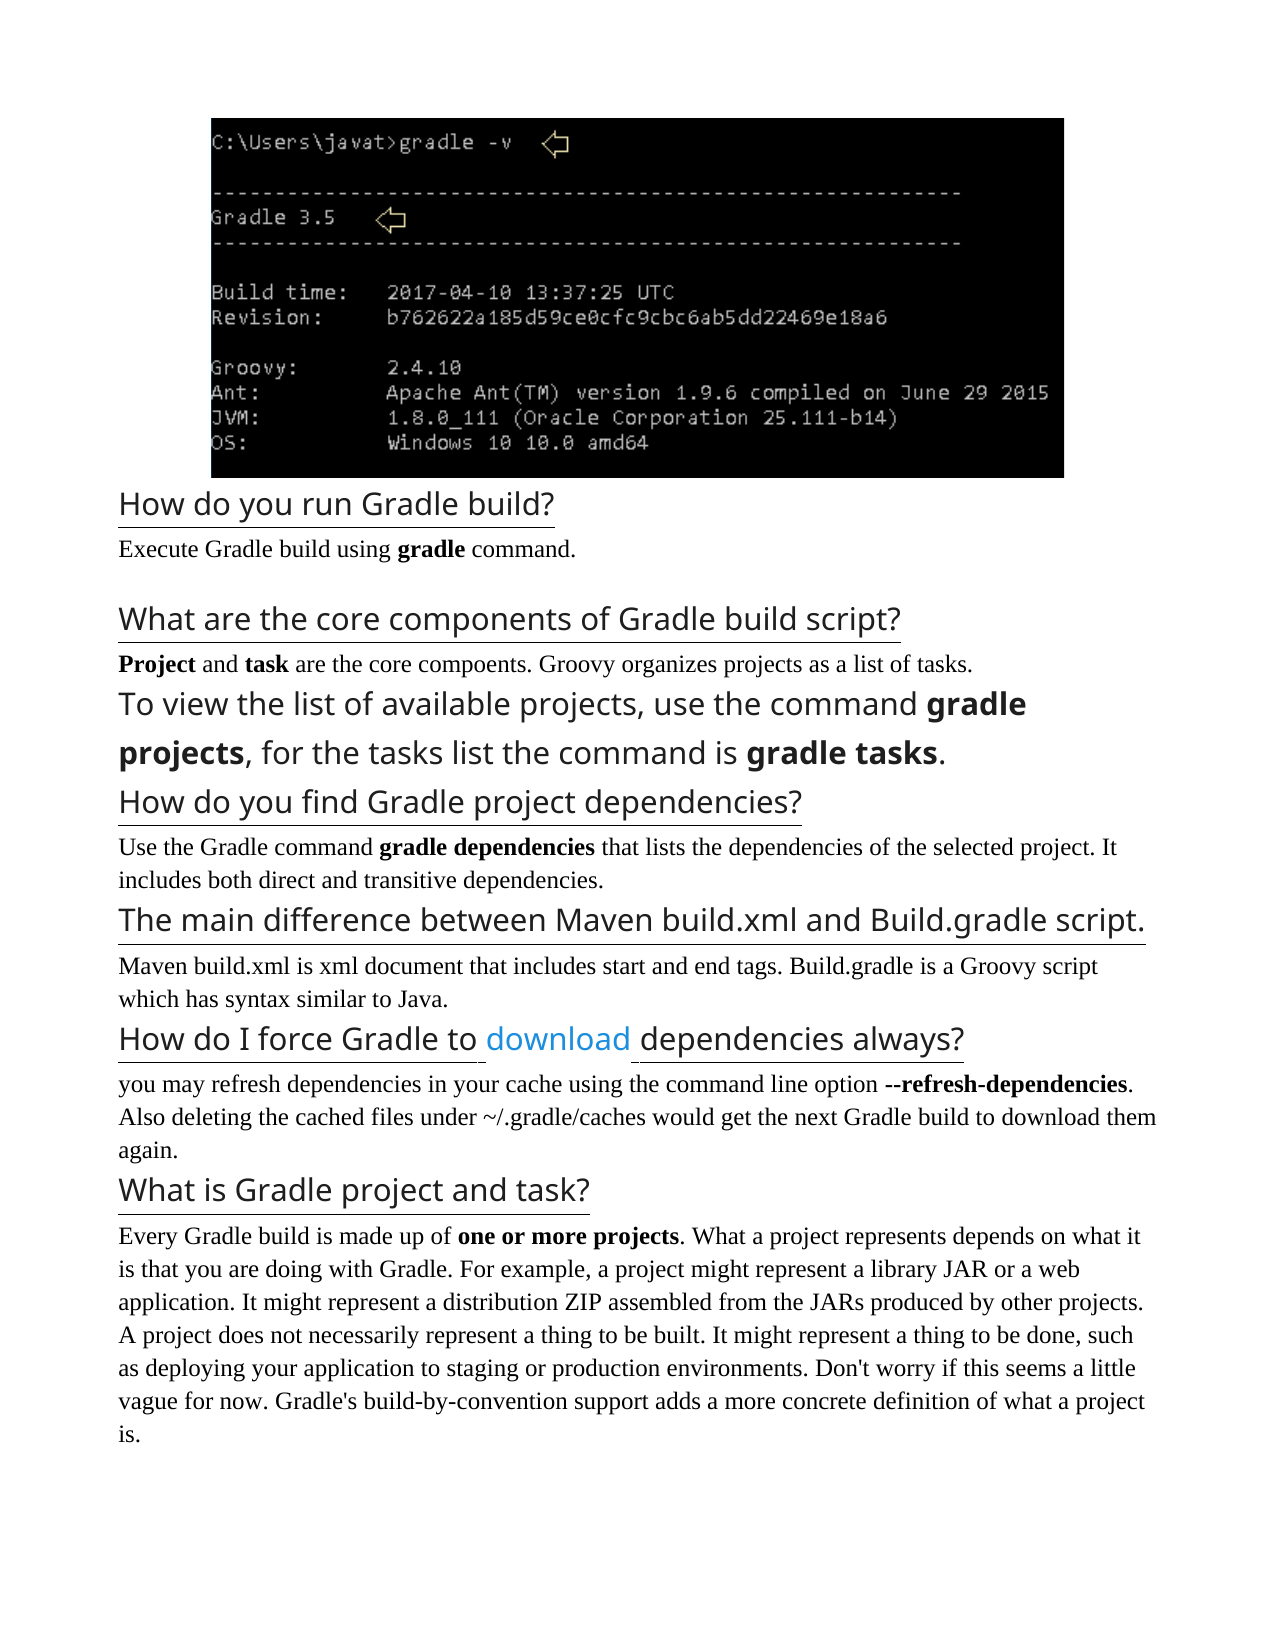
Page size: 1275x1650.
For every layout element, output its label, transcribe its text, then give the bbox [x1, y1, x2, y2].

text Project and task are the core compoents. Groovy organizes projects as a list of tasks. [118, 649, 1157, 678]
text The main difference between Maven build.xml and Build.gradle script. [118, 898, 1157, 944]
text How do you find Gradle project dependencies? [118, 780, 1157, 826]
text Use the Gradle command gradle dependencies that lists the dependencies of the selected project. It includes both direct and transitive dependencies. [118, 832, 1157, 894]
text How do I force Gradle to download dependencies always? [118, 1017, 1157, 1062]
text Maven build.xml is xml document that includes start and end tags. Build.gradle is a Groovy script which has syntax similar to Java. [118, 951, 1157, 1013]
text Every Gradle build is made up of one or more projects. What a project represents depends on what it is that you are doing with Gradle. For example, a project might represent a library JAR or a web application. It might represent a distribution ZIP assembled from the JARs produced by other projects. A project does not necessarily represent a thing to be built. It might represent a thing to be done, such as deploying your application to staging or production environments. Don't worry if this seems a little vague for now. Gradle's build-by-convention support adds a more concrete definition of what a project is. [118, 1221, 1157, 1448]
text How do you run Gradle build? [118, 482, 1157, 527]
text To view the list of available projects, use the command gradle projects, for the tasks list the command is gradle tasks. [118, 682, 1157, 774]
text you may refresh dependencies in your cache using the command line option --refresh-dependencies. Also deleting the cached files under ~/.gradle/caches would get the next Gradle build to download them again. [118, 1069, 1157, 1164]
text Execute Gradle build using gradle command. [118, 534, 1157, 563]
text What is Gradle project and task? [118, 1168, 1157, 1214]
picture [211, 118, 1065, 478]
text What are the core components of Gradle build script? [118, 597, 1157, 642]
